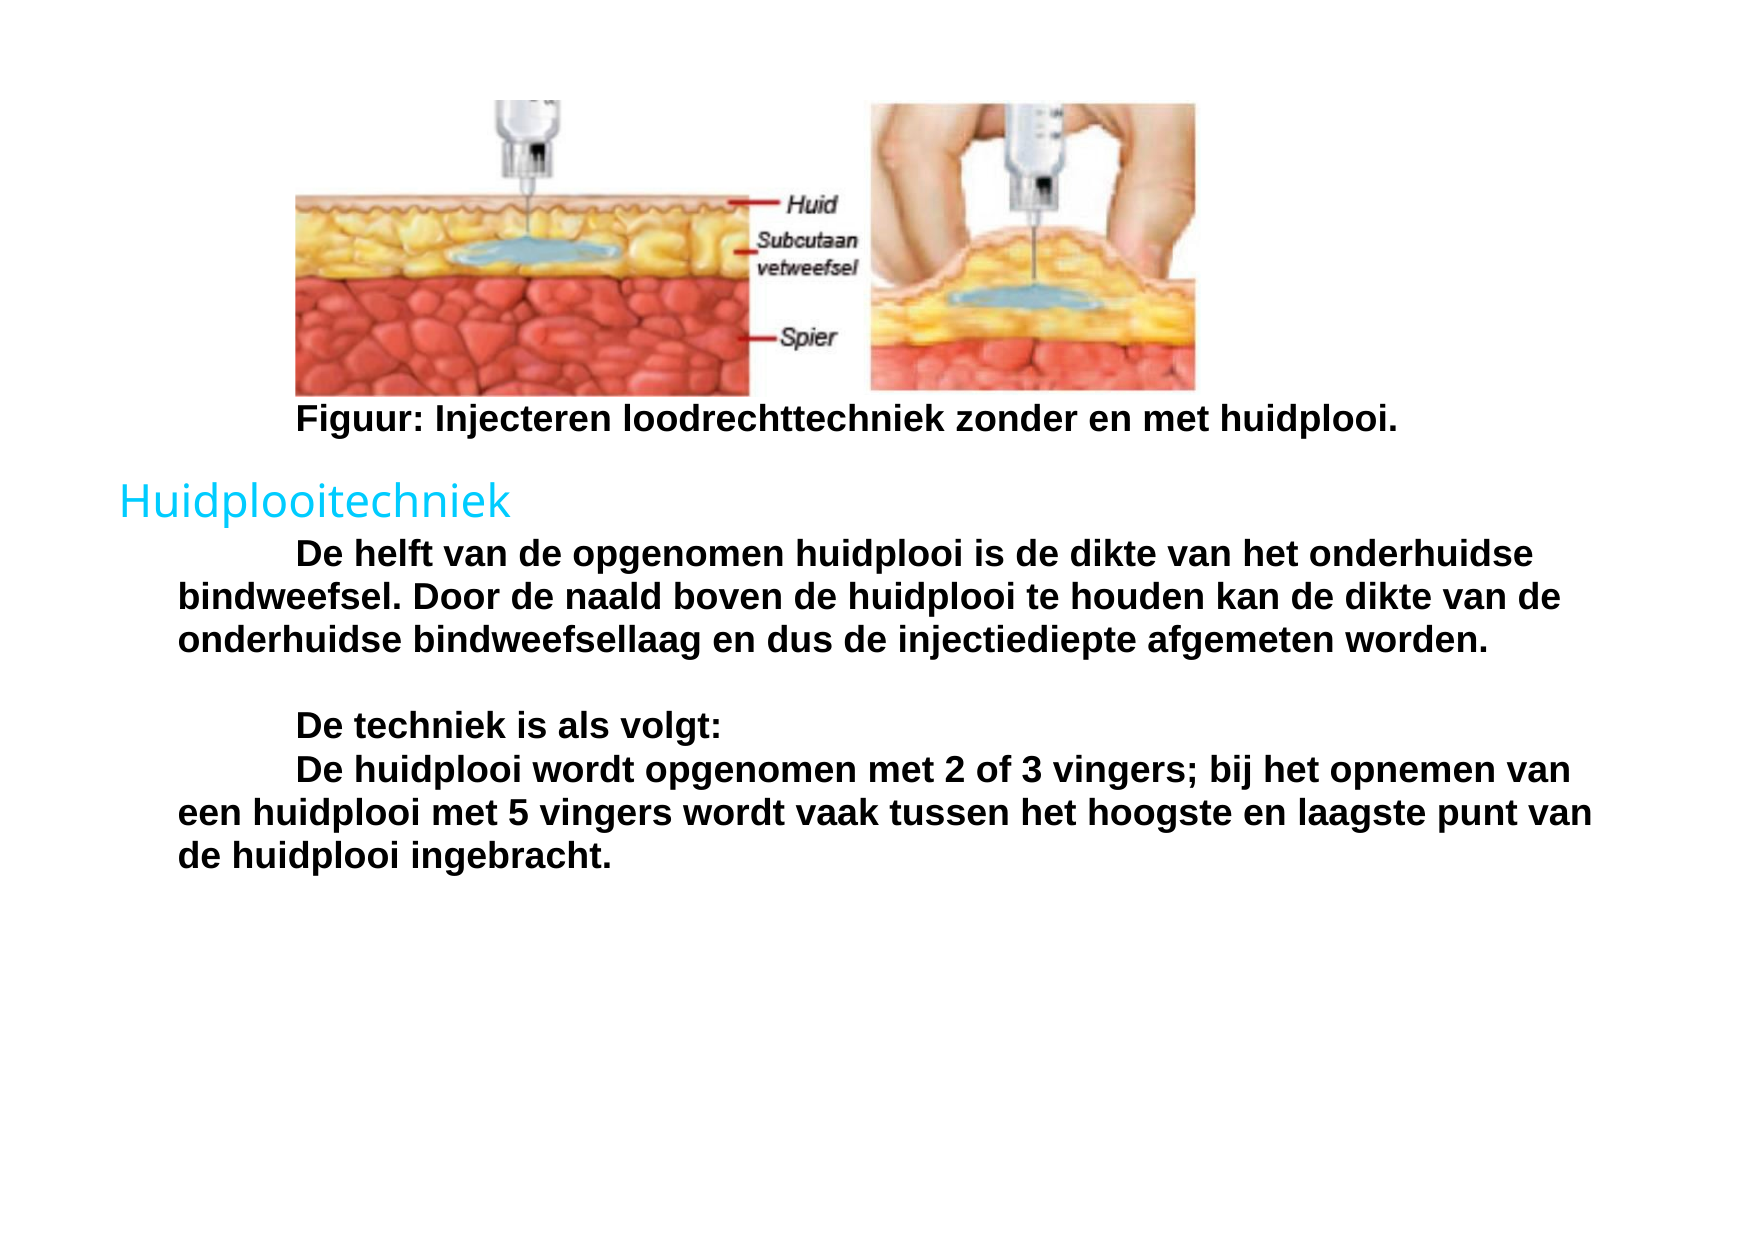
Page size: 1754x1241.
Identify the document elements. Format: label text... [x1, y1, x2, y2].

subtitle Huidplooitechniek [118, 469, 1636, 531]
subtitle Figuur: Injecteren loodrechttechniek zonder en met huidplooi. [177, 396, 1636, 439]
subtitle De techniek is als volgt: [177, 704, 1636, 747]
picture [295, 100, 1201, 397]
subtitle De huidplooi wordt opgenomen met 2 of 3 vingers; bij het opnemen van een huidplooi met 5 vingers wordt vaak tussen het hoogste en laagste punt van de huidplooi ingebracht. [177, 747, 1636, 876]
subtitle De helft van de opgenomen huidplooi is de dikte van het onderhuidse bindweefsel. Door de naald boven de huidplooi te houden kan de dikte van de onderhuidse bindweefsellaag en dus de injectiediepte afgemeten worden. [177, 531, 1636, 661]
